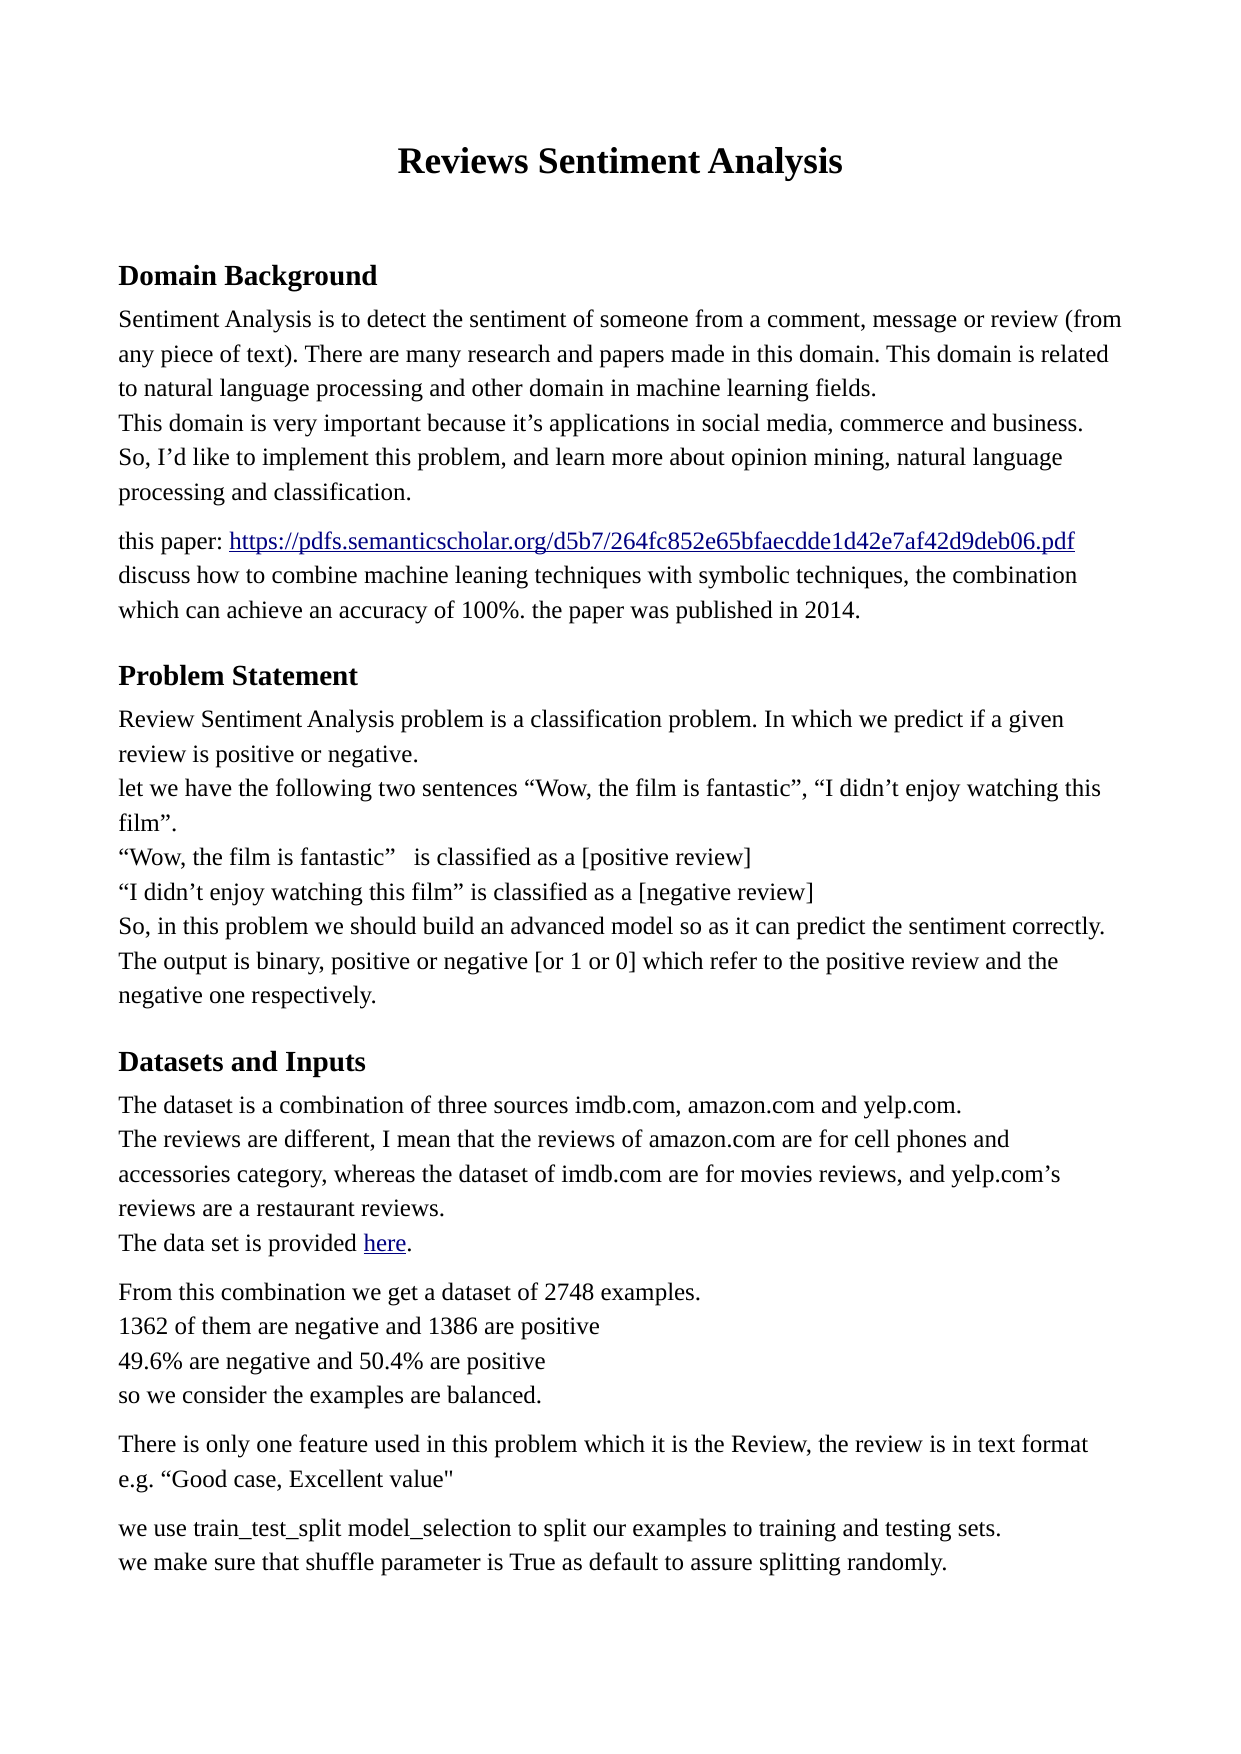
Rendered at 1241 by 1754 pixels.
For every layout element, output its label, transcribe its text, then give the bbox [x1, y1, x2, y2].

text we use train_test_split model_selection to split our examples to training and testing sets. we make sure that shuffle parameter is True as default to assure splitting randomly. [118, 1513, 1122, 1576]
subtitle Problem Statement [118, 658, 1122, 692]
text this paper: https://pdfs.semanticscholar.org/d5b7/264fc852e65bfaecdde1d42e7af42d9deb06.pdf discuss how to combine machine leaning techniques with symbolic techniques, the combination which can achieve an accuracy of 100%. the paper was published in 2014. [118, 526, 1122, 623]
text Sentiment Analysis is to detect the sentiment of someone from a comment, message or review (from any piece of text). There are many research and papers made in this domain. This domain is related to natural language processing and other domain in machine learning fields. This domain is very important because it’s applications in social media, commerce and business. So, I’d like to implement this problem, and learn more about opinion mining, natural language processing and classification. [118, 304, 1122, 505]
subtitle Datasets and Inputs [118, 1044, 1122, 1077]
text From this combination we get a dataset of 2748 examples. 1362 of them are negative and 1386 are positive 49.6% are negative and 50.4% are positive so we consider the examples are balanced. [118, 1277, 1122, 1409]
subtitle Reviews Sentiment Analysis [118, 139, 1122, 182]
subtitle Domain Background [118, 258, 1122, 292]
text Review Sentiment Analysis problem is a classification problem. In which we predict if a given review is positive or negative. let we have the following two sentences “Wow, the film is fantastic”, “I didn’t enjoy watching this film”. “Wow, the film is fantastic” is classified as a [positive review] “I didn’t enjoy watching this film” is classified as a [negative review] So, in this problem we should build an advanced model so as it can predict the sentiment correctly. The output is binary, positive or negative [or 1 or 0] which refer to the positive review and the negative one respectively. [118, 704, 1122, 1009]
text The dataset is a combination of three sources imdb.com, amazon.com and yelp.com. The reviews are different, I mean that the reviews of amazon.com are for cell phones and accessories category, whereas the dataset of imdb.com are for movies reviews, and yelp.com’s reviews are a restaurant reviews. The data set is provided here. [118, 1090, 1122, 1257]
text There is only one feature used in this problem which it is the Review, the review is in text format e.g. “Good case, Excellent value" [118, 1429, 1122, 1493]
